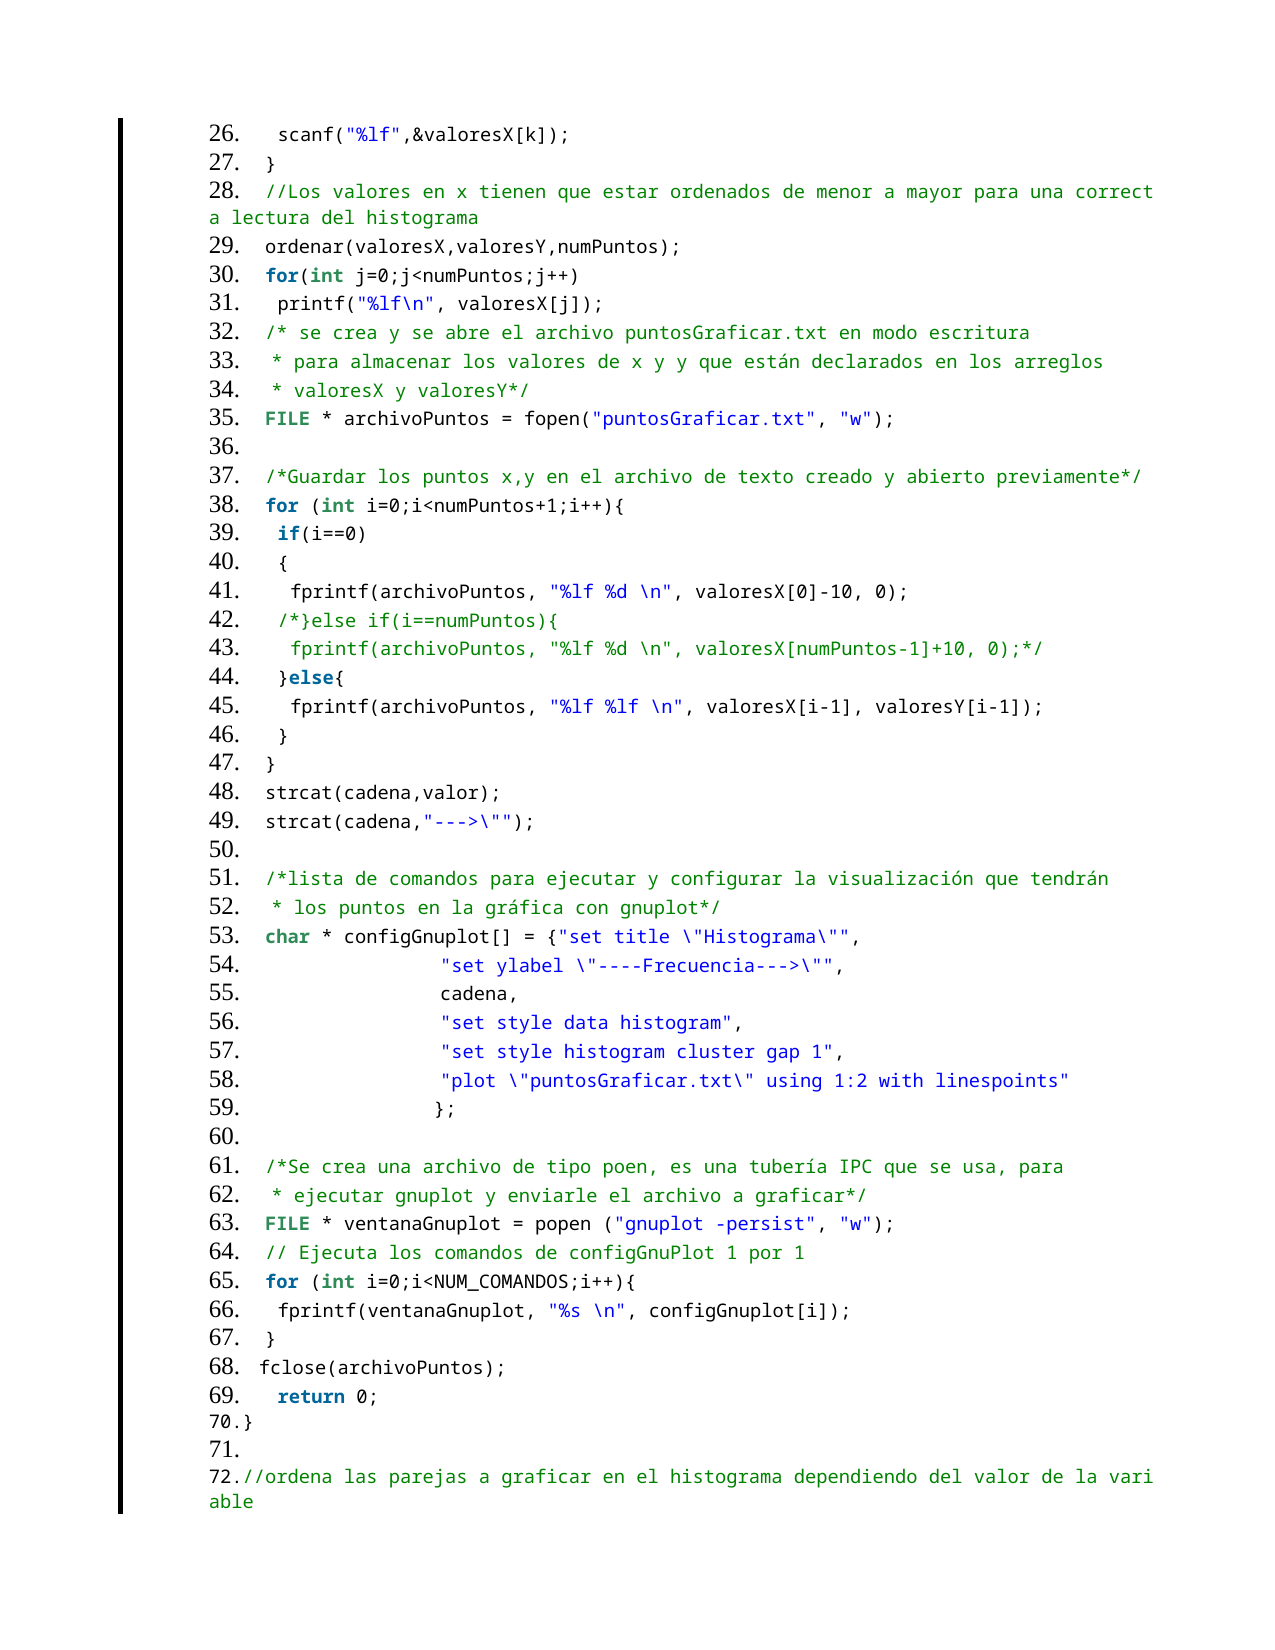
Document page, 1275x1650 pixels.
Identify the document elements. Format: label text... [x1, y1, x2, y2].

list // Ejecuta los comandos de configGnuPlot 1 por 1 [123, 1236, 1157, 1265]
list * los puntos en la gráfica con gnuplot*/ [123, 891, 1157, 920]
list if(i==0) [123, 517, 1157, 546]
list * para almacenar los valores de x y y que están declarados en los arreglos [123, 345, 1157, 374]
list printf("%lf\n", valoresX[j]); [123, 287, 1157, 316]
list strcat(cadena,"--->\""); [123, 805, 1157, 834]
list ordenar(valoresX,valoresY,numPuntos); [123, 230, 1157, 259]
list fprintf(ventanaGnuplot, "%s \n", configGnuplot[i]); [123, 1294, 1157, 1322]
list //Los valores en x tienen que estar ordenados de menor a mayor para una correcta lectura del histograma [123, 176, 1157, 230]
list /*Se crea una archivo de tipo poen, es una tubería IPC que se usa, para [123, 1150, 1157, 1179]
list }else{ [123, 661, 1157, 690]
list return 0; [123, 1380, 1157, 1409]
list fprintf(archivoPuntos, "%lf %d \n", valoresX[numPuntos-1]+10, 0);*/ [123, 632, 1157, 661]
list FILE * ventanaGnuplot = popen ("gnuplot -persist", "w"); [123, 1207, 1157, 1236]
list for (int i=0;i<numPuntos+1;i++){ [123, 489, 1157, 517]
list } [123, 147, 1157, 176]
list }; [123, 1092, 1157, 1121]
list "plot \"puntosGraficar.txt\" using 1:2 with linespoints" [123, 1064, 1157, 1092]
list "set ylabel \"----Frecuencia--->\"", [123, 949, 1157, 977]
list cadena, [123, 977, 1157, 1006]
list } [123, 1409, 1157, 1434]
list /*}else if(i==numPuntos){ [123, 604, 1157, 632]
list "set style data histogram", [123, 1006, 1157, 1035]
list fprintf(archivoPuntos, "%lf %lf \n", valoresX[i-1], valoresY[i-1]); [123, 690, 1157, 719]
list /*Guardar los puntos x,y en el archivo de texto creado y abierto previamente*/ [123, 460, 1157, 489]
list } [123, 719, 1157, 747]
list * valoresX y valoresY*/ [123, 374, 1157, 402]
list /*lista de comandos para ejecutar y configurar la visualización que tendrán [123, 862, 1157, 891]
list * ejecutar gnuplot y enviarle el archivo a graficar*/ [123, 1179, 1157, 1207]
list scanf("%lf",&valoresX[k]); [123, 118, 1157, 147]
list "set style histogram cluster gap 1", [123, 1035, 1157, 1064]
list fclose(archivoPuntos); [123, 1351, 1157, 1380]
list char * configGnuplot[] = {"set title \"Histograma\"", [123, 920, 1157, 949]
list FILE * archivoPuntos = fopen("puntosGraficar.txt", "w"); [123, 402, 1157, 431]
list fprintf(archivoPuntos, "%lf %d \n", valoresX[0]-10, 0); [123, 575, 1157, 604]
list strcat(cadena,valor); [123, 776, 1157, 805]
list for(int j=0;j<numPuntos;j++) [123, 259, 1157, 287]
list /* se crea y se abre el archivo puntosGraficar.txt en modo escritura [123, 316, 1157, 345]
list } [123, 747, 1157, 776]
list for (int i=0;i<NUM_COMANDOS;i++){ [123, 1265, 1157, 1294]
list { [123, 546, 1157, 575]
list //ordena las parejas a graficar en el histograma dependiendo del valor de la variable [123, 1463, 1157, 1514]
list } [123, 1322, 1157, 1351]
